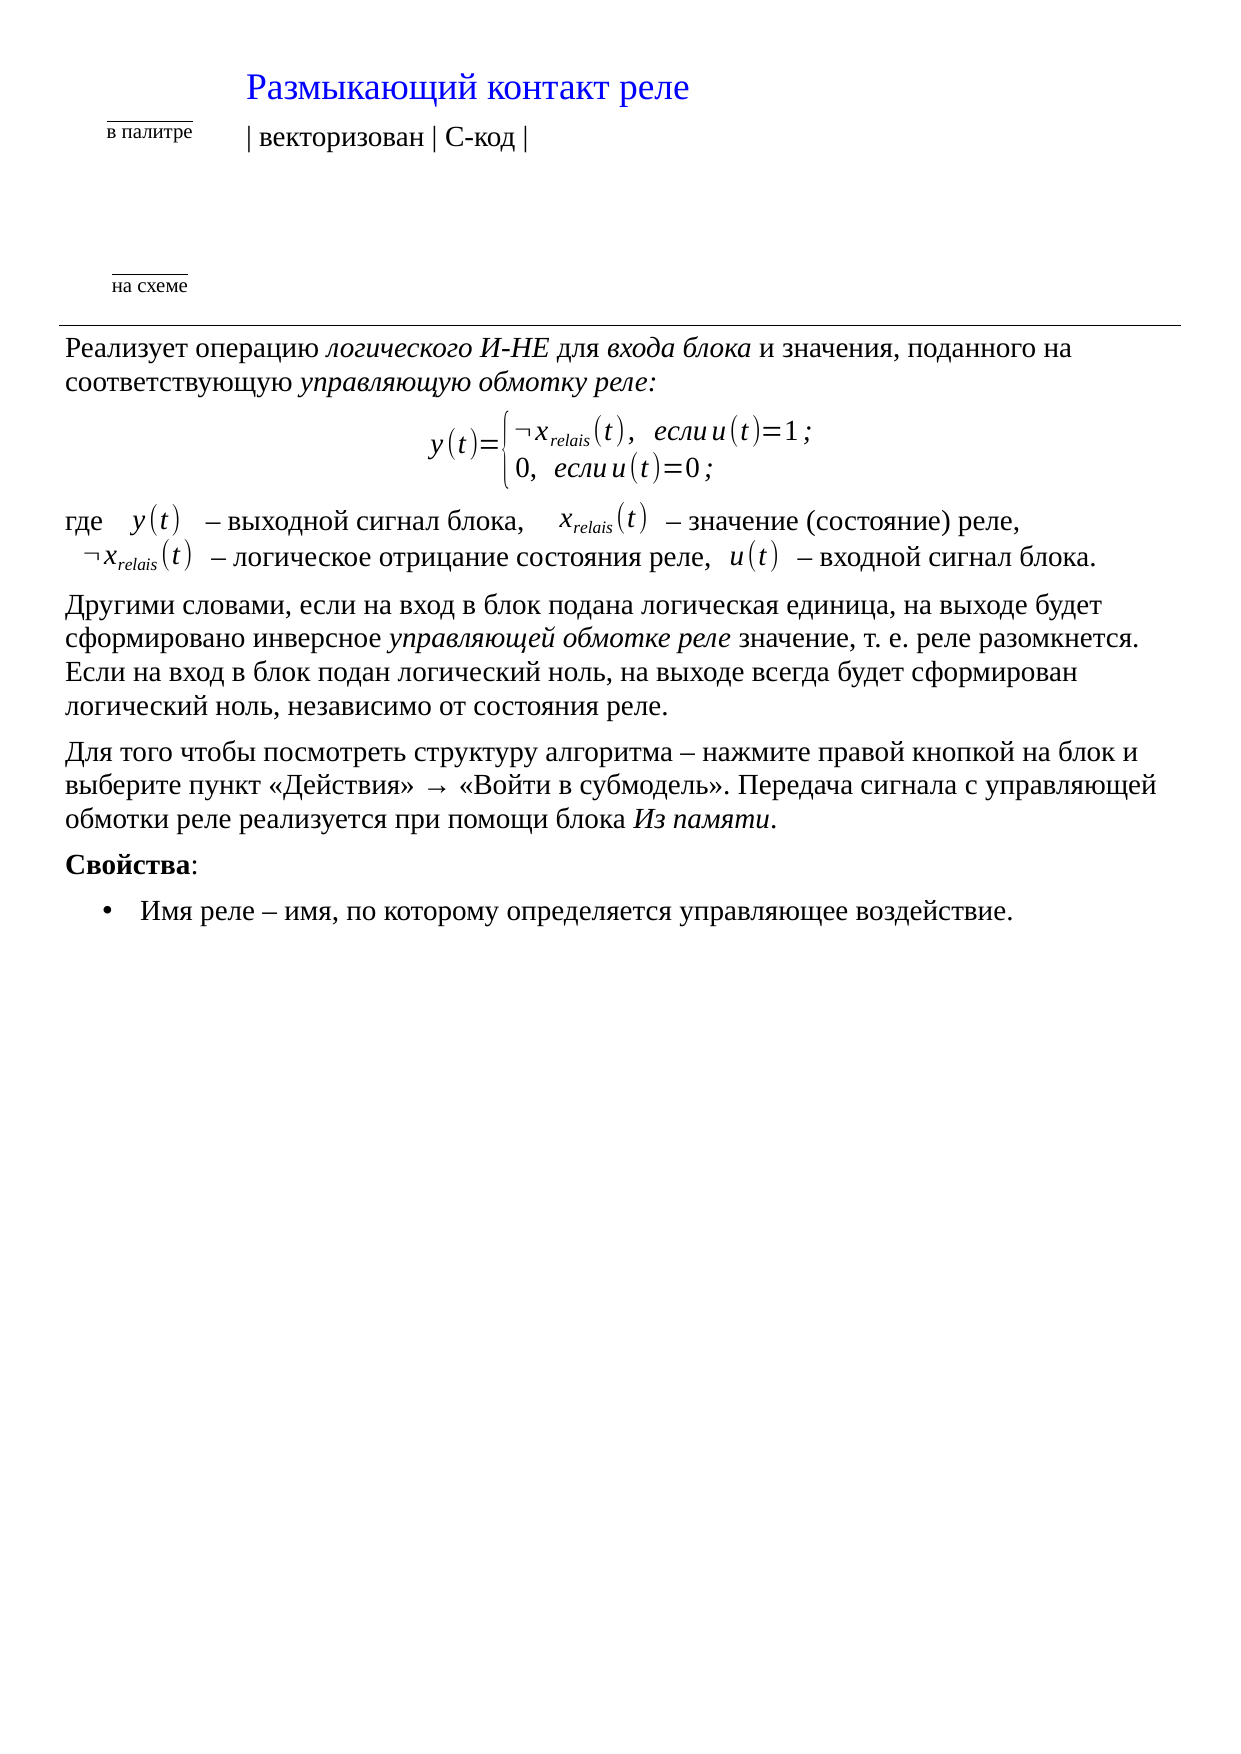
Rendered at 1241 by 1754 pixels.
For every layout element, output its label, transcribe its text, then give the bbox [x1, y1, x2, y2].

table_cell на схеме [59, 267, 240, 324]
table_cell | векторизован | C-код | [240, 114, 1181, 171]
table_cell в палитре [59, 114, 240, 171]
table_cell [240, 171, 1181, 267]
table_cell Реализует операцию логического И-НЕ для входа блока и значения, поданного на соответствующую управляющую обмотку реле: где – выходной сигнал блока, – значение (состояние) реле, – логическое отрицание состояния реле,– входной сигнал блока. Другими словами, если на вход в блок подана логическая единица, на выходе будет сформировано инверсное управляющей обмотке реле значение, т. е. реле разомкнется. Если на вход в блок подан логический ноль, на выходе всегда будет сформирован логический ноль, независимо от состояния реле. Для того чтобы посмотреть структуру алгоритма – нажмите правой кнопкой на блок и выберите пункт «Действия» → «Войти в субмодель». Передача сигнала с управляющей обмотки реле реализуется при помощи блока Из памяти. Свойства: Имя реле – имя, по которому определяется управляющее воздействие. [59, 326, 1181, 945]
table_cell [59, 171, 240, 267]
table_header [59, 59, 240, 114]
table_cell [240, 267, 1181, 324]
table_header Размыкающий контакт реле [240, 59, 1181, 114]
